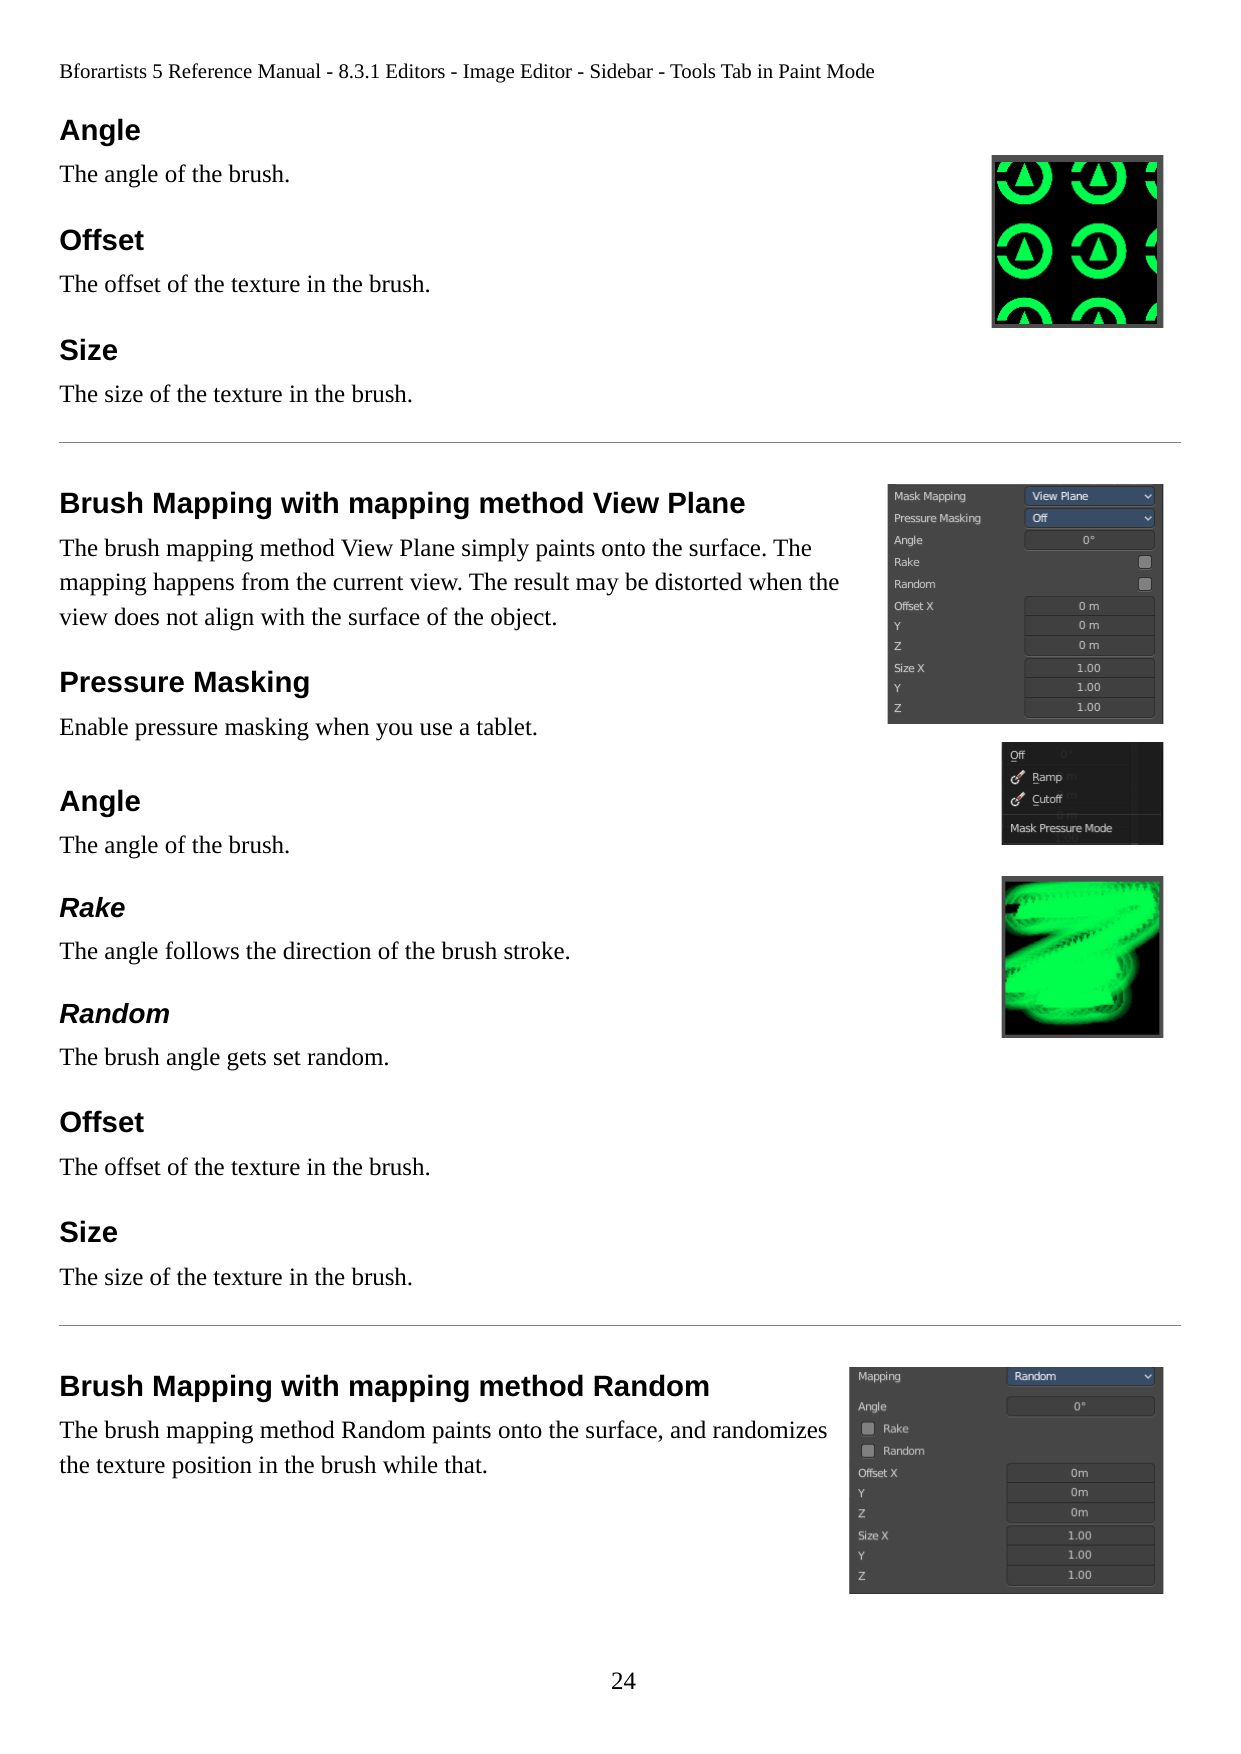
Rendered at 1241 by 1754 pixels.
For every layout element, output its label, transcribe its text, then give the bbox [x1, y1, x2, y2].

text The brush mapping method View Plane simply paints onto the surface. The mapping happens from the current view. The result may be distorted when the view does not align with the surface of the object. [59, 533, 887, 630]
subtitle [1164, 891, 1181, 923]
subtitle Angle [59, 113, 1181, 146]
text The angle follows the direction of the brush stroke. [59, 936, 1001, 964]
subtitle [1164, 997, 1181, 1029]
text Enable pressure masking when you use a tablet. [59, 712, 1181, 740]
subtitle Angle [59, 784, 1001, 817]
subtitle Brush Mapping with mapping method Random [59, 1369, 849, 1403]
picture [991, 155, 1164, 328]
picture [1001, 876, 1164, 1038]
picture [887, 484, 1164, 724]
subtitle Rake [59, 891, 1001, 923]
text The size of the texture in the brush. [59, 379, 1181, 407]
subtitle Pressure Masking [59, 665, 887, 699]
text The offset of the texture in the brush. [59, 1152, 1181, 1180]
subtitle [1164, 784, 1181, 817]
text The angle of the brush. [59, 830, 1181, 859]
subtitle Offset [59, 222, 991, 256]
subtitle Brush Mapping with mapping method View Plane [59, 486, 887, 520]
text The size of the texture in the brush. [59, 1262, 1181, 1290]
text [1164, 159, 1181, 188]
subtitle Offset [59, 1105, 1181, 1139]
picture [1001, 742, 1164, 845]
text The brush angle gets set random. [59, 1042, 1181, 1071]
subtitle [1164, 665, 1181, 699]
subtitle Size [59, 332, 1181, 366]
subtitle [1164, 222, 1181, 256]
subtitle Random [59, 997, 1001, 1029]
text The angle of the brush. [59, 159, 991, 188]
picture [849, 1367, 1164, 1594]
subtitle Size [59, 1215, 1181, 1249]
text The brush mapping method Random paints onto the surface, and randomizes the texture position in the brush while that. [59, 1416, 849, 1479]
text The offset of the texture in the brush. [59, 269, 991, 297]
